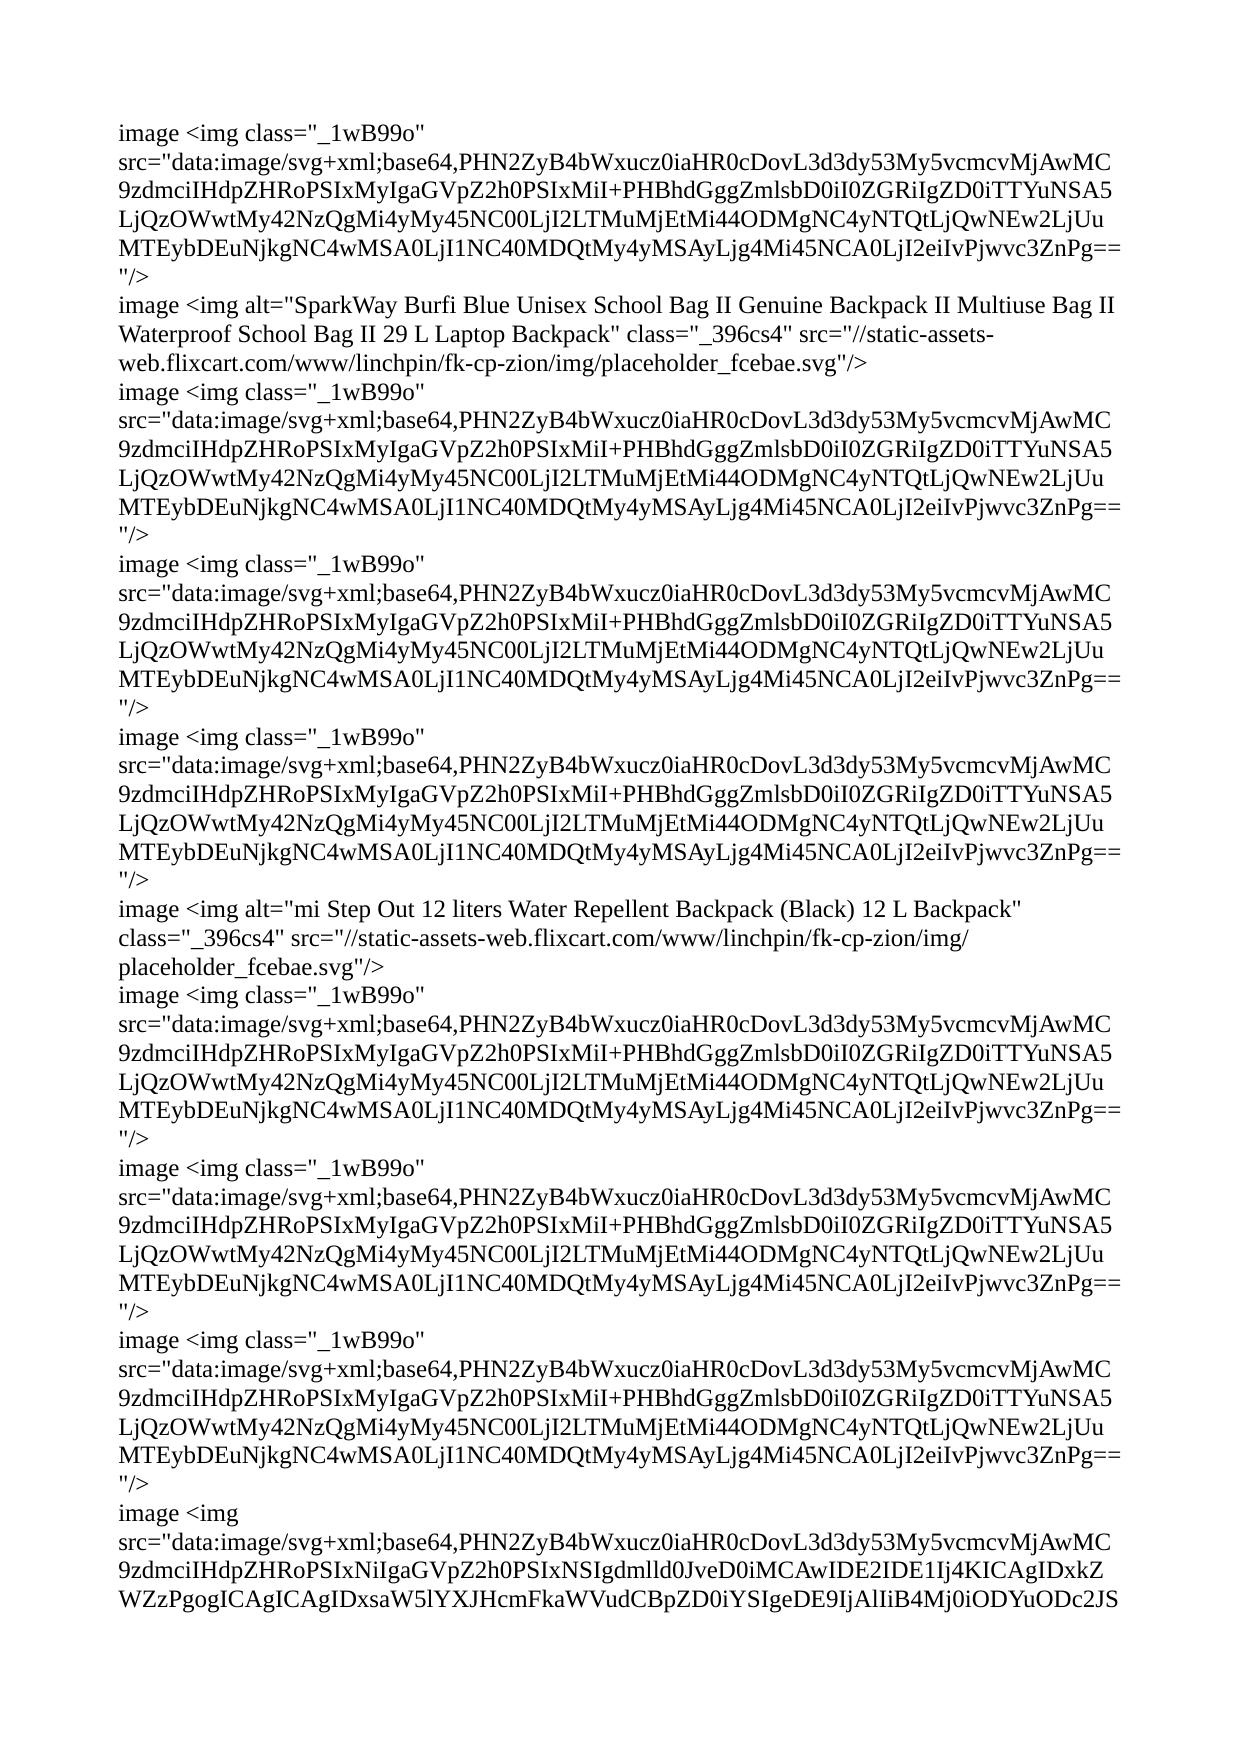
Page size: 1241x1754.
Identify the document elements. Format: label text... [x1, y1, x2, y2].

text image <img class="_1wB99o" src="data:image/svg+xml;base64,PHN2ZyB4bWxucz0iaHR0cDovL3d3dy53My5vcmcvMjAwMC9zdmciIHdpZHRoPSIxMyIgaGVpZ2h0PSIxMiI+PHBhdGggZmlsbD0iI0ZGRiIgZD0iTTYuNSA5LjQzOWwtMy42NzQgMi4yMy45NC00LjI2LTMuMjEtMi44ODMgNC4yNTQtLjQwNEw2LjUuMTEybDEuNjkgNC4wMSA0LjI1NC40MDQtMy4yMSAyLjg4Mi45NCA0LjI2eiIvPjwvc3ZnPg=="/> [118, 981, 1122, 1153]
text image <img alt="SparkWay Burfi Blue Unisex School Bag II Genuine Backpack II Multiuse Bag II Waterproof School Bag II 29 L Laptop Backpack" class="_396cs4" src="//static-assets-web.flixcart.com/www/linchpin/fk-cp-zion/img/placeholder_fcebae.svg"/> [118, 291, 1122, 377]
text image <img class="_1wB99o" src="data:image/svg+xml;base64,PHN2ZyB4bWxucz0iaHR0cDovL3d3dy53My5vcmcvMjAwMC9zdmciIHdpZHRoPSIxMyIgaGVpZ2h0PSIxMiI+PHBhdGggZmlsbD0iI0ZGRiIgZD0iTTYuNSA5LjQzOWwtMy42NzQgMi4yMy45NC00LjI2LTMuMjEtMi44ODMgNC4yNTQtLjQwNEw2LjUuMTEybDEuNjkgNC4wMSA0LjI1NC40MDQtMy4yMSAyLjg4Mi45NCA0LjI2eiIvPjwvc3ZnPg=="/> [118, 722, 1122, 894]
text image <img class="_1wB99o" src="data:image/svg+xml;base64,PHN2ZyB4bWxucz0iaHR0cDovL3d3dy53My5vcmcvMjAwMC9zdmciIHdpZHRoPSIxMyIgaGVpZ2h0PSIxMiI+PHBhdGggZmlsbD0iI0ZGRiIgZD0iTTYuNSA5LjQzOWwtMy42NzQgMi4yMy45NC00LjI2LTMuMjEtMi44ODMgNC4yNTQtLjQwNEw2LjUuMTEybDEuNjkgNC4wMSA0LjI1NC40MDQtMy4yMSAyLjg4Mi45NCA0LjI2eiIvPjwvc3ZnPg=="/> [118, 1326, 1122, 1498]
text image <img class="_1wB99o" src="data:image/svg+xml;base64,PHN2ZyB4bWxucz0iaHR0cDovL3d3dy53My5vcmcvMjAwMC9zdmciIHdpZHRoPSIxMyIgaGVpZ2h0PSIxMiI+PHBhdGggZmlsbD0iI0ZGRiIgZD0iTTYuNSA5LjQzOWwtMy42NzQgMi4yMy45NC00LjI2LTMuMjEtMi44ODMgNC4yNTQtLjQwNEw2LjUuMTEybDEuNjkgNC4wMSA0LjI1NC40MDQtMy4yMSAyLjg4Mi45NCA0LjI2eiIvPjwvc3ZnPg=="/> [118, 549, 1122, 722]
text image <img class="_1wB99o" src="data:image/svg+xml;base64,PHN2ZyB4bWxucz0iaHR0cDovL3d3dy53My5vcmcvMjAwMC9zdmciIHdpZHRoPSIxMyIgaGVpZ2h0PSIxMiI+PHBhdGggZmlsbD0iI0ZGRiIgZD0iTTYuNSA5LjQzOWwtMy42NzQgMi4yMy45NC00LjI2LTMuMjEtMi44ODMgNC4yNTQtLjQwNEw2LjUuMTEybDEuNjkgNC4wMSA0LjI1NC40MDQtMy4yMSAyLjg4Mi45NCA0LjI2eiIvPjwvc3ZnPg=="/> [118, 118, 1122, 291]
text image <img src="data:image/svg+xml;base64,PHN2ZyB4bWxucz0iaHR0cDovL3d3dy53My5vcmcvMjAwMC9zdmciIHdpZHRoPSIxNiIgaGVpZ2h0PSIxNSIgdmlld0JveD0iMCAwIDE2IDE1Ij4KICAgIDxkZWZzPgogICAgICAgIDxsaW5lYXJHcmFkaWVudCBpZD0iYSIgeDE9IjAlIiB4Mj0iODYuODc2JS [118, 1498, 1122, 1613]
text image <img alt="mi Step Out 12 liters Water Repellent Backpack (Black) 12 L Backpack" class="_396cs4" src="//static-assets-web.flixcart.com/www/linchpin/fk-cp-zion/img/placeholder_fcebae.svg"/> [118, 894, 1122, 981]
text image <img class="_1wB99o" src="data:image/svg+xml;base64,PHN2ZyB4bWxucz0iaHR0cDovL3d3dy53My5vcmcvMjAwMC9zdmciIHdpZHRoPSIxMyIgaGVpZ2h0PSIxMiI+PHBhdGggZmlsbD0iI0ZGRiIgZD0iTTYuNSA5LjQzOWwtMy42NzQgMi4yMy45NC00LjI2LTMuMjEtMi44ODMgNC4yNTQtLjQwNEw2LjUuMTEybDEuNjkgNC4wMSA0LjI1NC40MDQtMy4yMSAyLjg4Mi45NCA0LjI2eiIvPjwvc3ZnPg=="/> [118, 1153, 1122, 1326]
text image <img class="_1wB99o" src="data:image/svg+xml;base64,PHN2ZyB4bWxucz0iaHR0cDovL3d3dy53My5vcmcvMjAwMC9zdmciIHdpZHRoPSIxMyIgaGVpZ2h0PSIxMiI+PHBhdGggZmlsbD0iI0ZGRiIgZD0iTTYuNSA5LjQzOWwtMy42NzQgMi4yMy45NC00LjI2LTMuMjEtMi44ODMgNC4yNTQtLjQwNEw2LjUuMTEybDEuNjkgNC4wMSA0LjI1NC40MDQtMy4yMSAyLjg4Mi45NCA0LjI2eiIvPjwvc3ZnPg=="/> [118, 377, 1122, 549]
